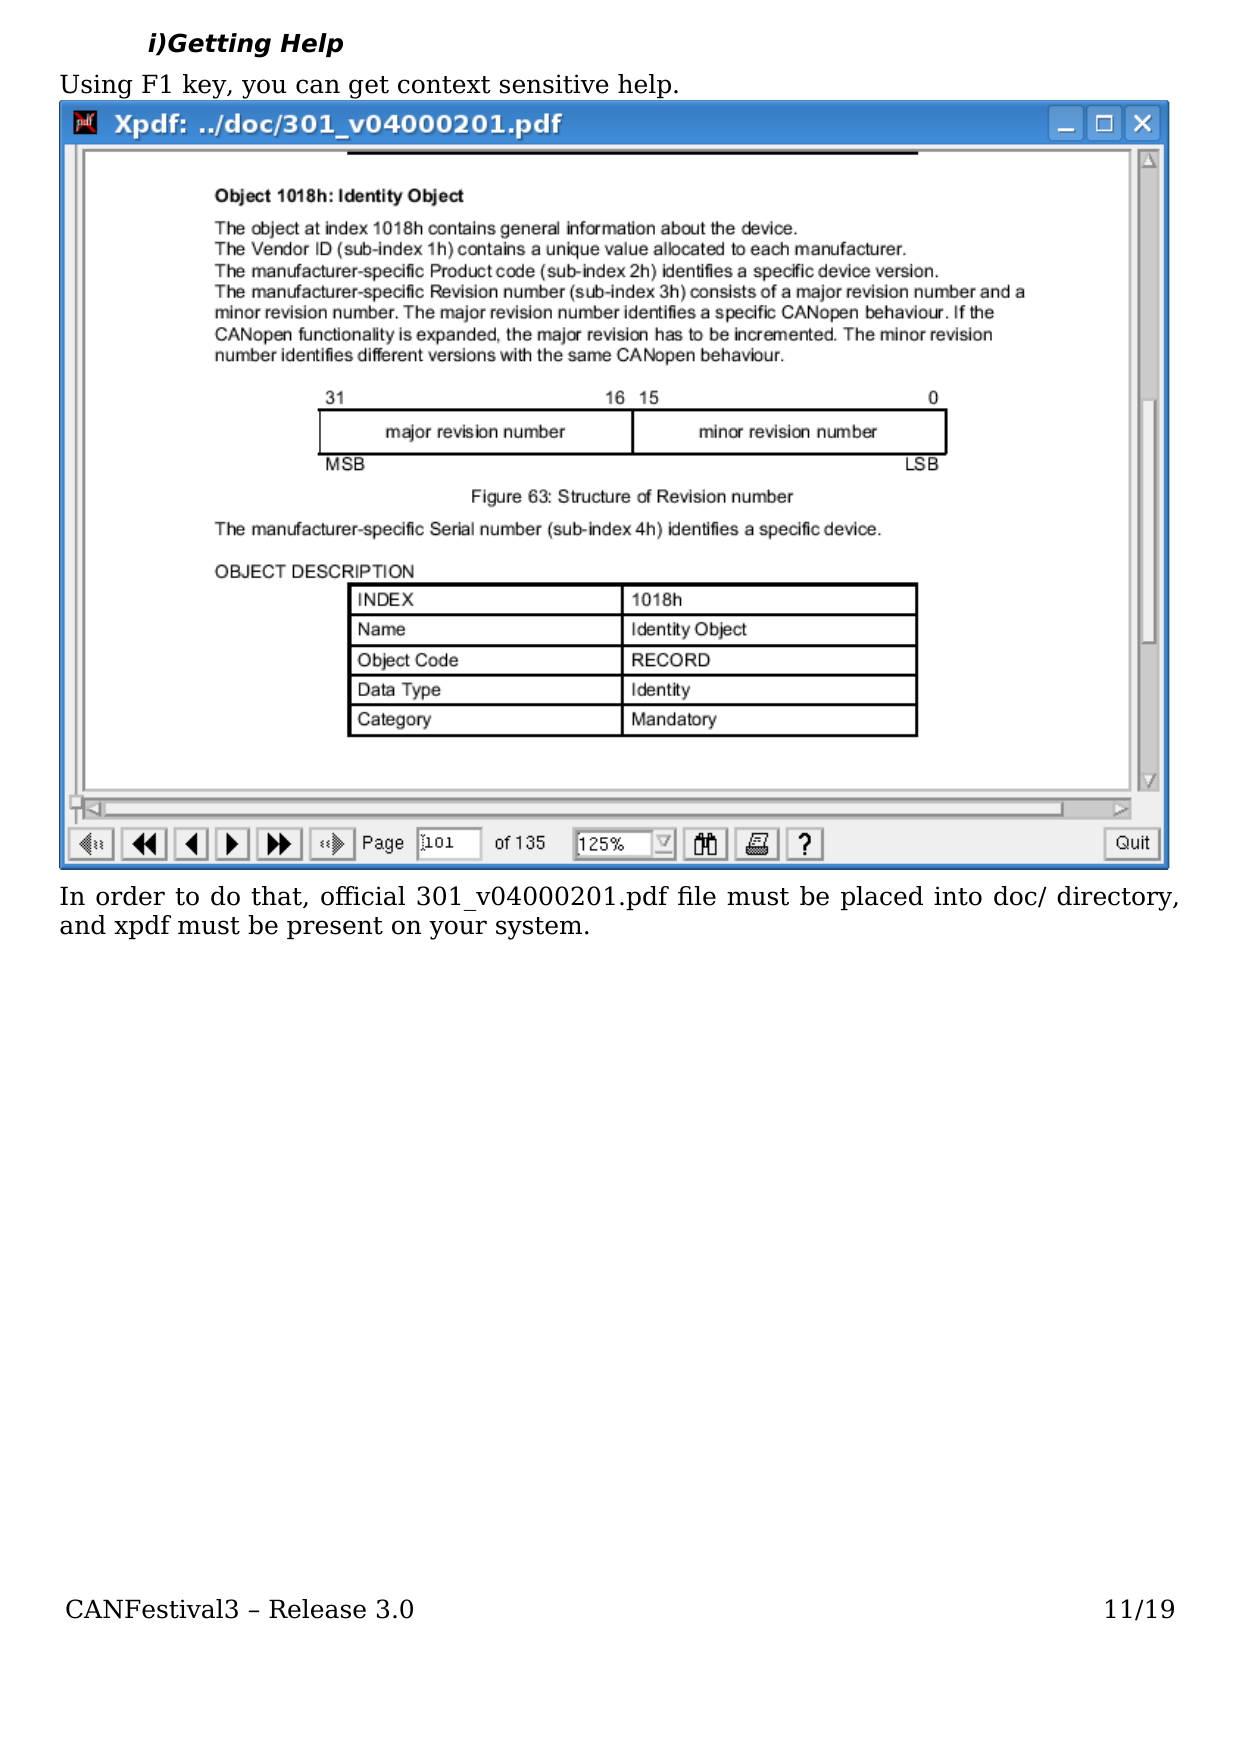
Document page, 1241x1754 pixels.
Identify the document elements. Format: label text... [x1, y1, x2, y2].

subtitle Getting Help [59, 29, 1181, 58]
picture [59, 100, 1170, 870]
text In order to do that, official 301_v04000201.pdf file must be placed into doc/ directory, and xpdf must be present on your system. [59, 882, 1181, 940]
text Using F1 key, you can get context sensitive help. [59, 71, 1181, 869]
